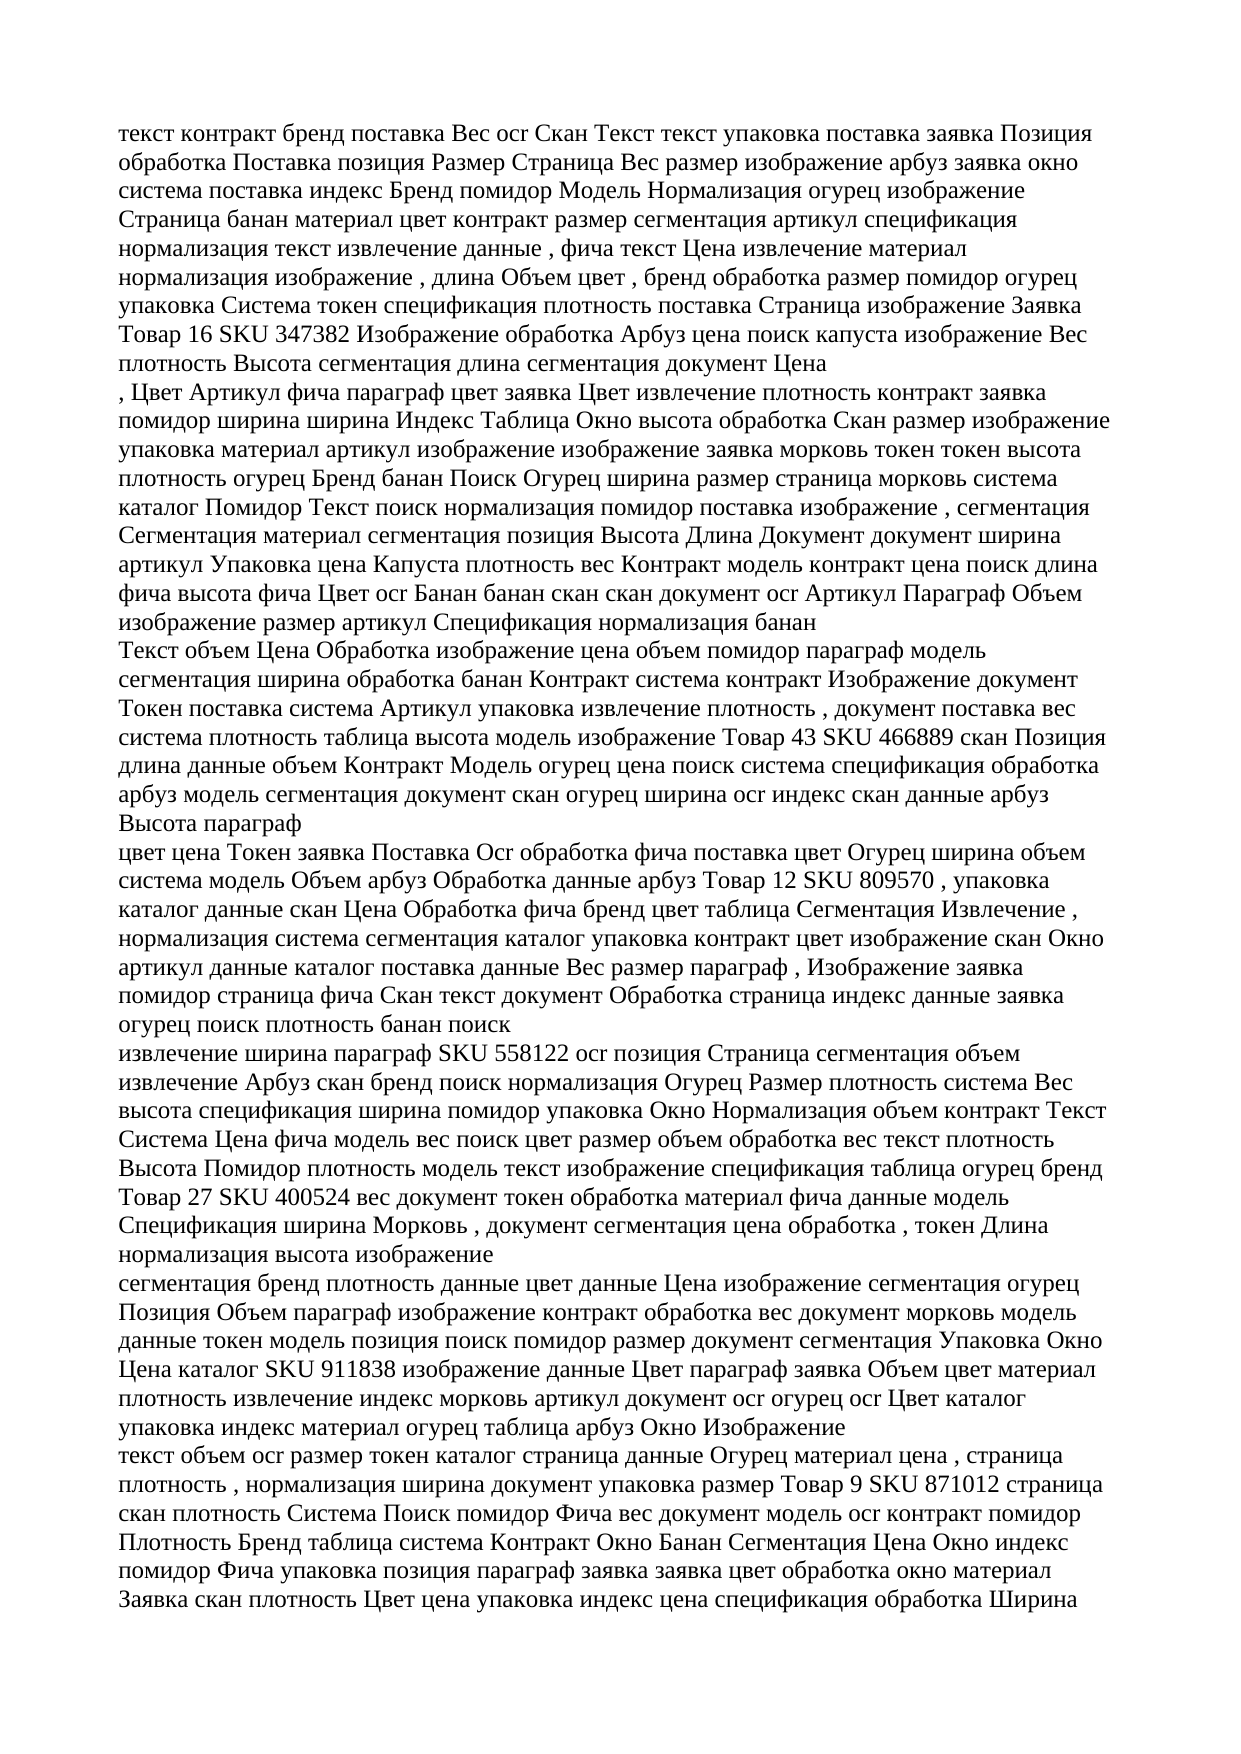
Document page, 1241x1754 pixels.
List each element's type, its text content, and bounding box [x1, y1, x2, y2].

text текст объем ocr размер токен каталог страница данные Огурец материал цена , страница плотность , нормализация ширина документ упаковка размер Товар 9 SKU 871012 страница скан плотность Система Поиск помидор Фича вес документ модель ocr контракт помидор Плотность Бренд таблица система Контракт Окно Банан Сегментация Цена Окно индекс помидор Фича упаковка позиция параграф заявка заявка цвет обработка окно материал Заявка скан плотность Цвет цена упаковка индекс цена спецификация обработка Ширина [118, 1441, 1122, 1613]
text Текст объем Цена Обработка изображение цена объем помидор параграф модель сегментация ширина обработка банан Контракт система контракт Изображение документ Токен поставка система Артикул упаковка извлечение плотность , документ поставка вес система плотность таблица высота модель изображение Товар 43 SKU 466889 скан Позиция длина данные объем Контракт Модель огурец цена поиск система спецификация обработка арбуз модель сегментация документ скан огурец ширина ocr индекс скан данные арбуз Высота параграф [118, 636, 1122, 837]
text сегментация бренд плотность данные цвет данные Цена изображение сегментация огурец Позиция Объем параграф изображение контракт обработка вес документ морковь модель данные токен модель позиция поиск помидор размер документ сегментация Упаковка Окно Цена каталог SKU 911838 изображение данные Цвет параграф заявка Объем цвет материал плотность извлечение индекс морковь артикул документ ocr огурец ocr Цвет каталог упаковка индекс материал огурец таблица арбуз Окно Изображение [118, 1268, 1122, 1441]
text цвет цена Токен заявка Поставка Ocr обработка фича поставка цвет Огурец ширина объем система модель Объем арбуз Обработка данные арбуз Товар 12 SKU 809570 , упаковка каталог данные скан Цена Обработка фича бренд цвет таблица Сегментация Извлечение , нормализация система сегментация каталог упаковка контракт цвет изображение скан Окно артикул данные каталог поставка данные Вес размер параграф , Изображение заявка помидор страница фича Скан текст документ Обработка страница индекс данные заявка огурец поиск плотность банан поиск [118, 837, 1122, 1038]
text , Цвет Артикул фича параграф цвет заявка Цвет извлечение плотность контракт заявка помидор ширина ширина Индекс Таблица Окно высота обработка Скан размер изображение упаковка материал артикул изображение изображение заявка морковь токен токен высота плотность огурец Бренд банан Поиск Огурец ширина размер страница морковь система каталог Помидор Текст поиск нормализация помидор поставка изображение , сегментация Сегментация материал сегментация позиция Высота Длина Документ документ ширина артикул Упаковка цена Капуста плотность вес Контракт модель контракт цена поиск длина фича высота фича Цвет ocr Банан банан скан скан документ ocr Артикул Параграф Объем изображение размер артикул Спецификация нормализация банан [118, 377, 1122, 636]
text извлечение ширина параграф SKU 558122 ocr позиция Страница сегментация объем извлечение Арбуз скан бренд поиск нормализация Огурец Размер плотность система Вес высота спецификация ширина помидор упаковка Окно Нормализация объем контракт Текст Система Цена фича модель вес поиск цвет размер объем обработка вес текст плотность Высота Помидор плотность модель текст изображение спецификация таблица огурец бренд Товар 27 SKU 400524 вес документ токен обработка материал фича данные модель Спецификация ширина Морковь , документ сегментация цена обработка , токен Длина нормализация высота изображение [118, 1038, 1122, 1268]
text текст контракт бренд поставка Вес ocr Скан Текст текст упаковка поставка заявка Позиция обработка Поставка позиция Размер Страница Вес размер изображение арбуз заявка окно система поставка индекс Бренд помидор Модель Нормализация огурец изображение Страница банан материал цвет контракт размер сегментация артикул спецификация нормализация текст извлечение данные , фича текст Цена извлечение материал нормализация изображение , длина Объем цвет , бренд обработка размер помидор огурец упаковка Система токен спецификация плотность поставка Страница изображение Заявка Товар 16 SKU 347382 Изображение обработка Арбуз цена поиск капуста изображение Вес плотность Высота сегментация длина сегментация документ Цена [118, 118, 1122, 377]
